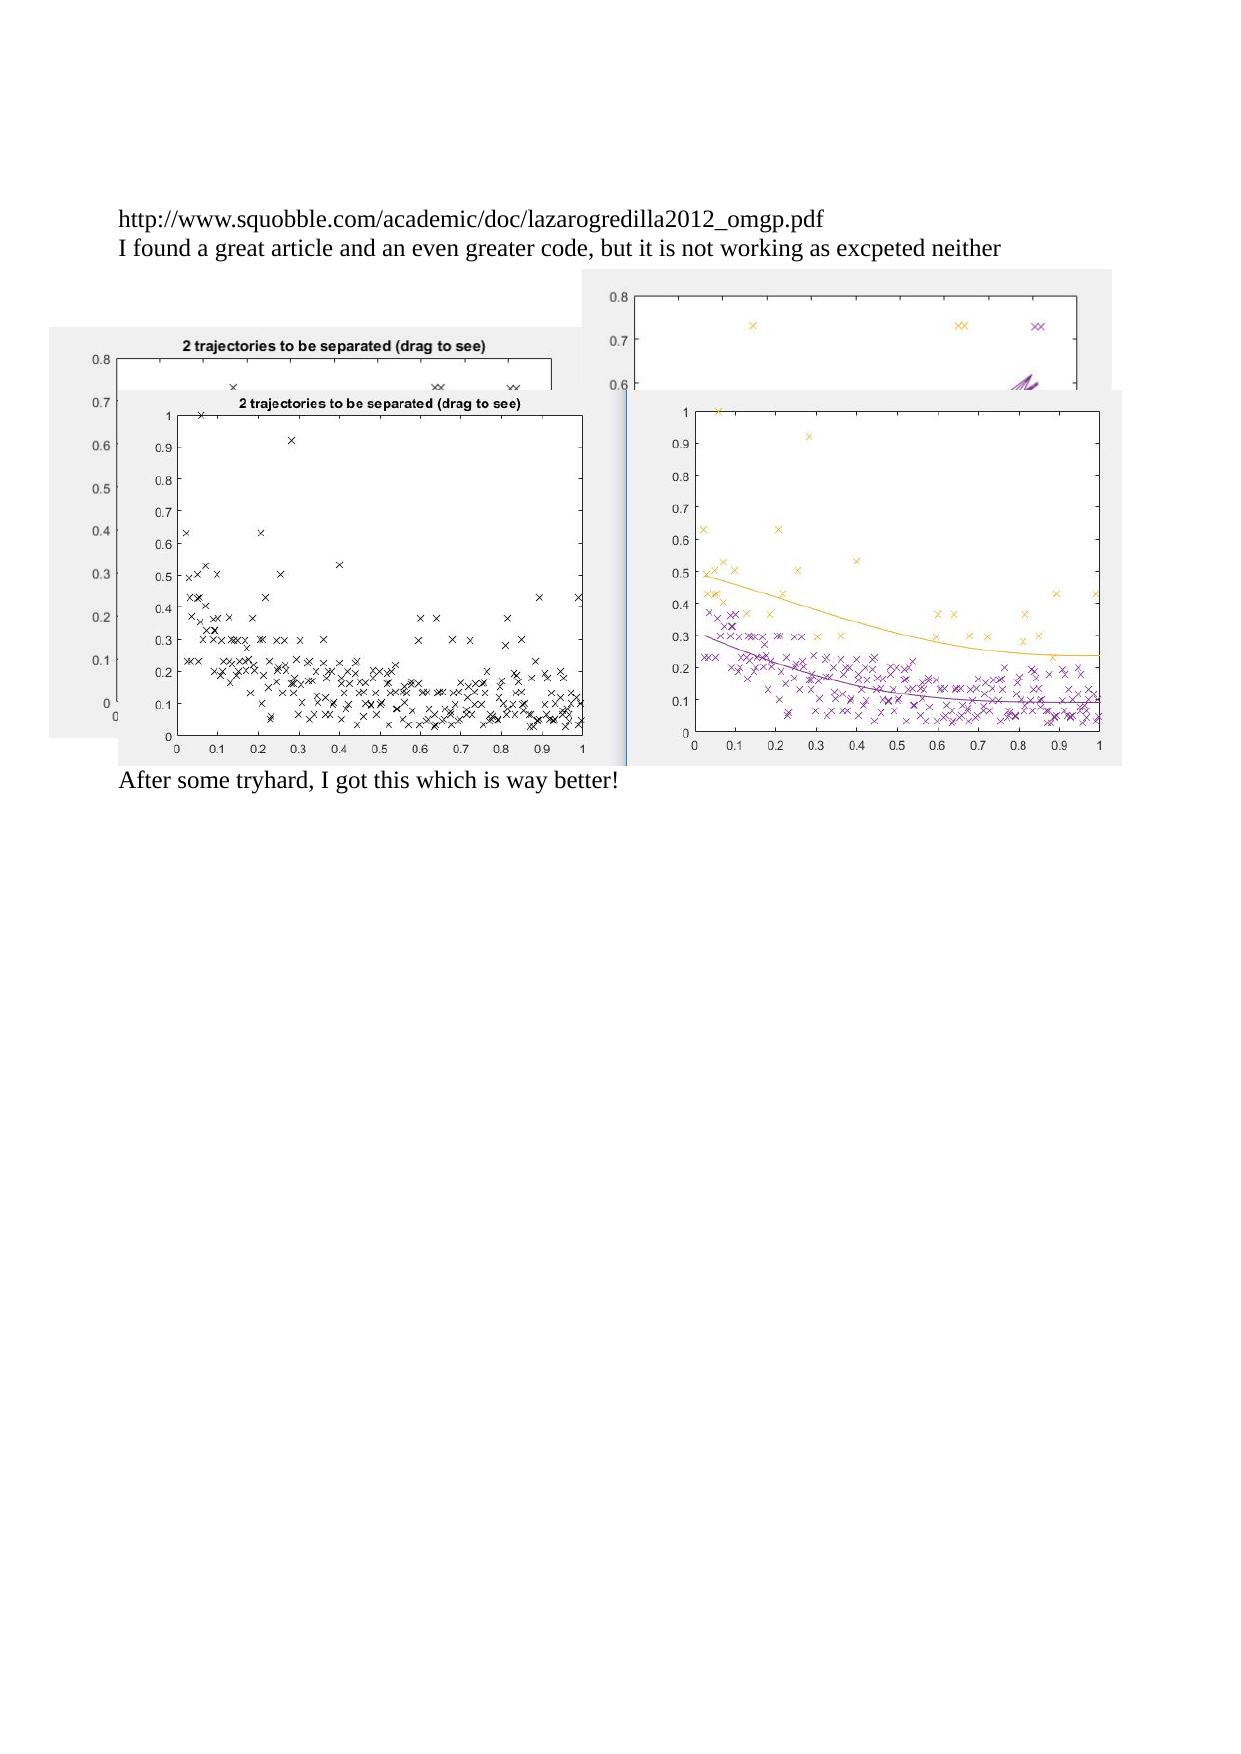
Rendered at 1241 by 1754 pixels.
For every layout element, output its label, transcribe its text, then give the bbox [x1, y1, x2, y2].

text After some tryhard, I got this which is way better! [118, 766, 1122, 794]
text I found a great article and an even greater code, but it is not working as excpeted neither [118, 233, 1122, 262]
picture [48, 269, 1122, 766]
text http://www.squobble.com/academic/doc/lazarogredilla2012_omgp.pdf [118, 204, 1122, 233]
